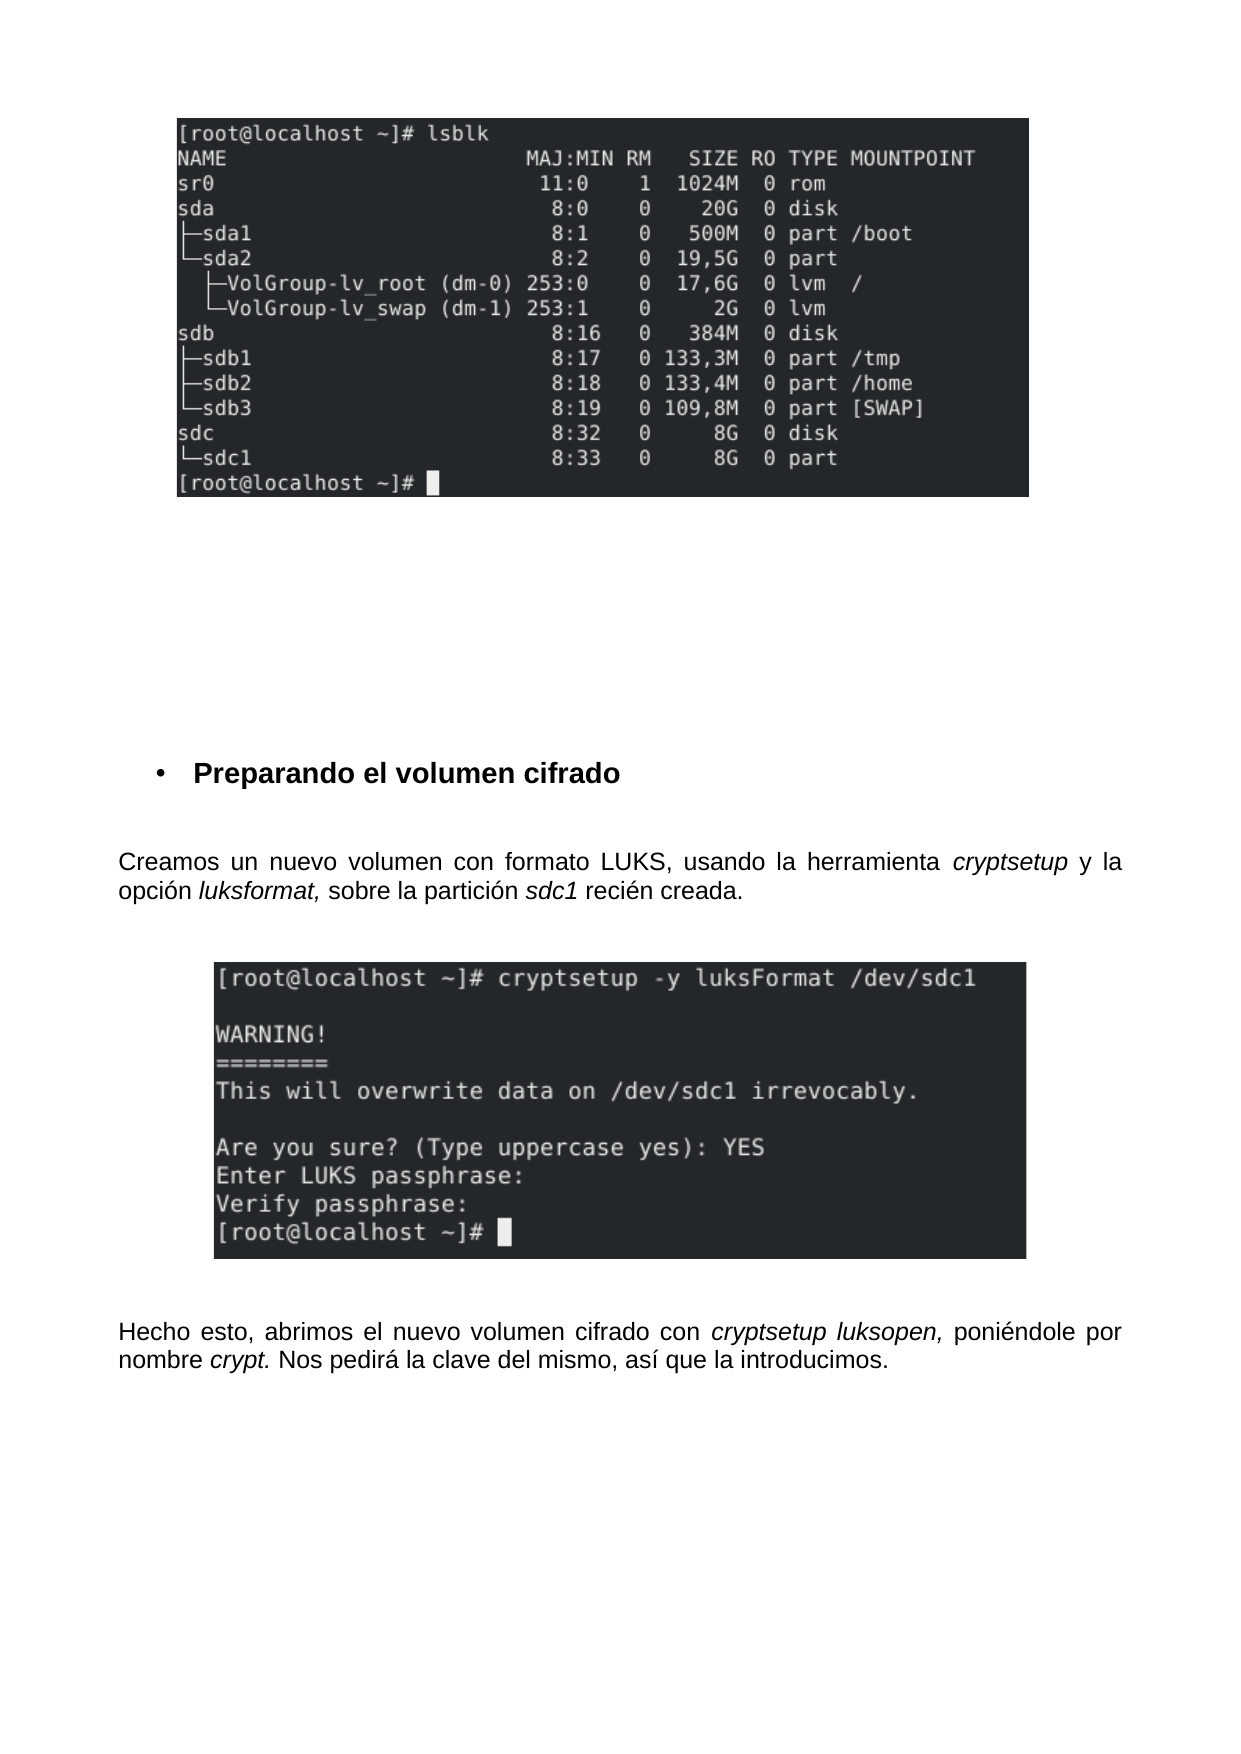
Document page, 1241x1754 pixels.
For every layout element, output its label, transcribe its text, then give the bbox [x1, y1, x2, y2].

picture [176, 118, 1029, 497]
text Creamos un nuevo volumen con formato LUKS, usando la herramienta cryptsetup y la opción luksformat, sobre la partición sdc1 recién creada. [118, 847, 1122, 904]
text Hecho esto, abrimos el nuevo volumen cifrado con cryptsetup luksopen, poniéndole por nombre crypt. Nos pedirá la clave del mismo, así que la introducimos. [118, 1316, 1122, 1374]
picture [213, 962, 1027, 1259]
list Preparando el volumen cifrado [156, 756, 1122, 789]
